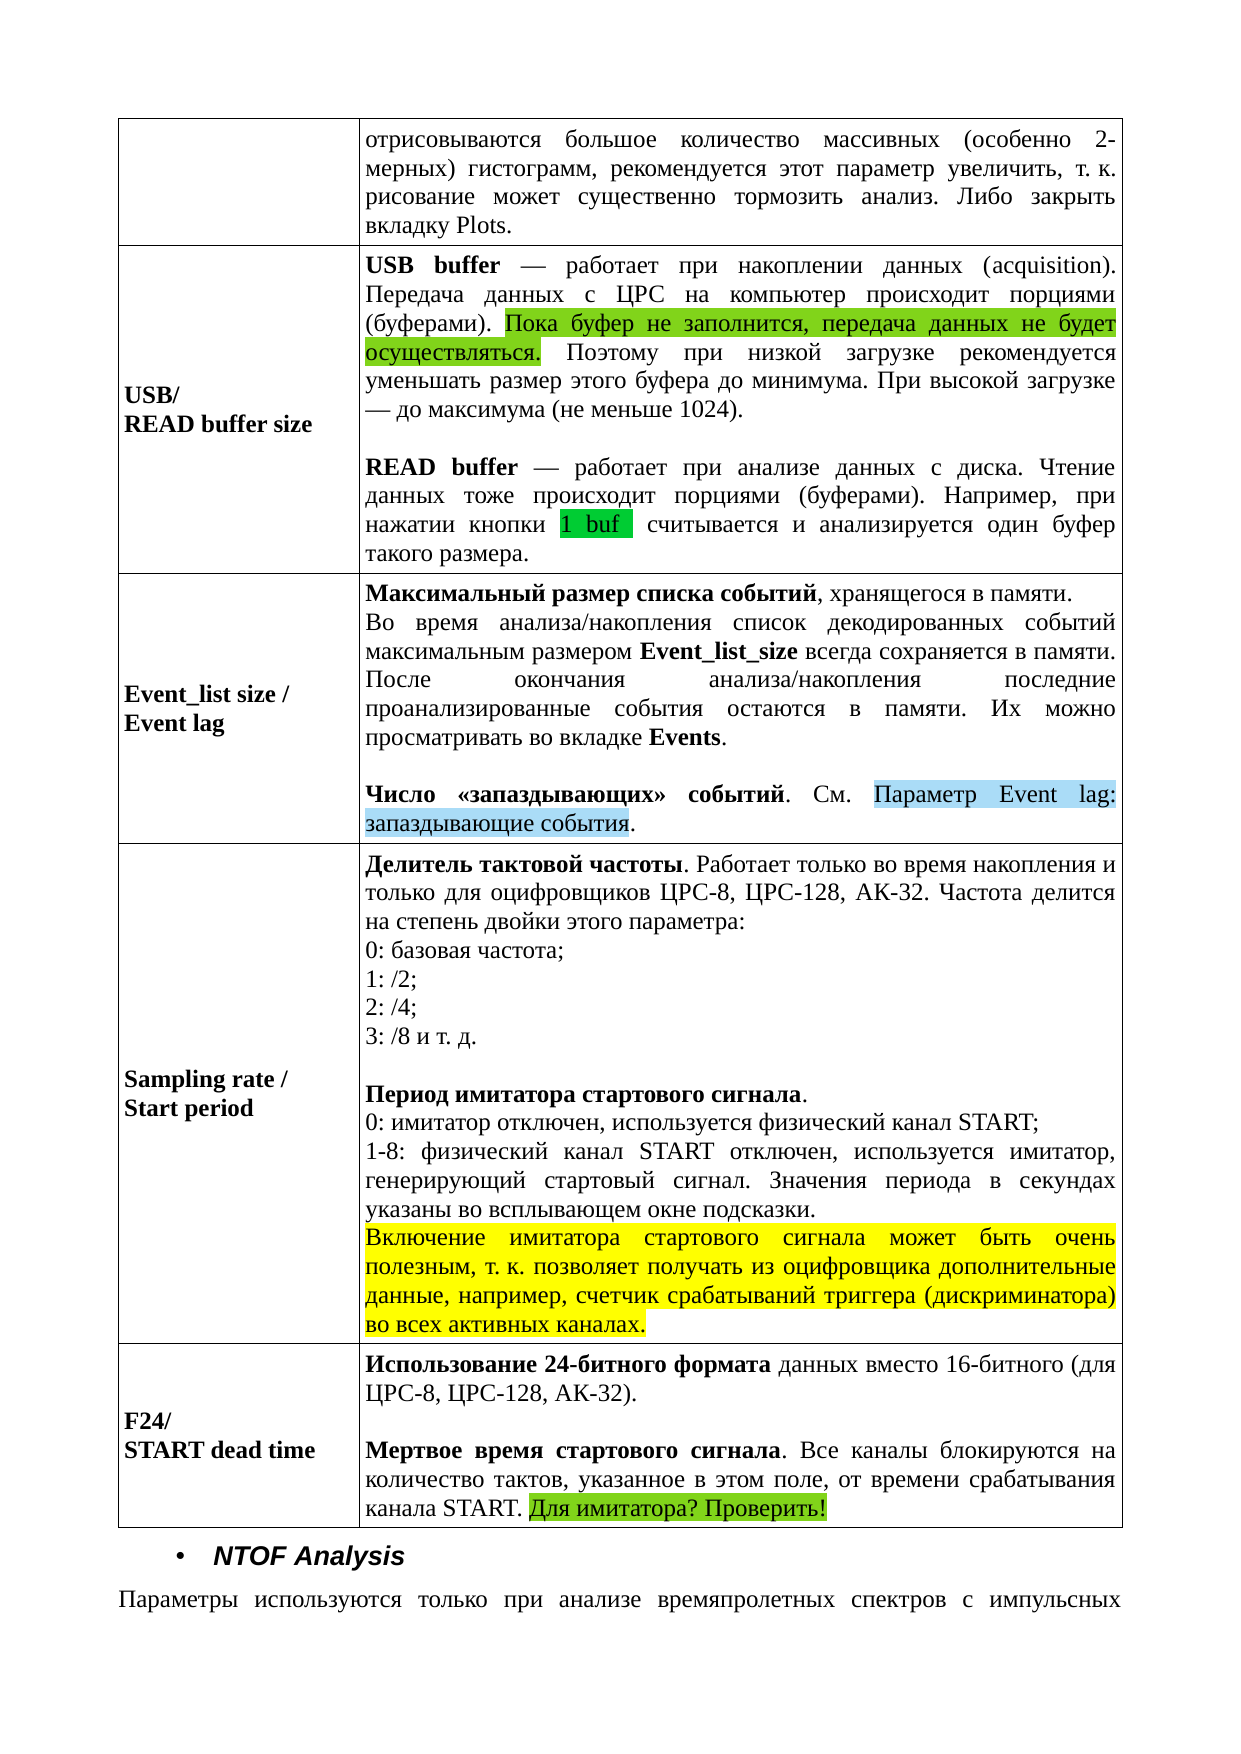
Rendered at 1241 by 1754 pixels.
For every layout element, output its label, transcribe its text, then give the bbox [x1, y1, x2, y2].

table_cell Sampling rate / Start period [119, 844, 359, 1343]
subtitle NTOF Analysis [176, 1540, 1122, 1571]
table_cell USB buffer — работает при накоплении данных (acquisition). Передача данных с ЦРС на компьютер происходит порциями (буферами). Пока буфер не заполнится, передача данных не будет осуществляться. Поэтому при низкой загрузке рекомендуется уменьшать размер этого буфера до минимума. При высокой загрузке — до максимума (не меньше 1024). READ buffer — работает при анализе данных с диска. Чтение данных тоже происходит порциями (буферами). Например, при нажатии кнопки 1 buf считывается и анализируется один буфер такого размера. [360, 246, 1122, 572]
table_cell отрисовываются большое количество массивных (особенно 2-мерных) гистограмм, рекомендуется этот параметр увеличить, т. к. рисование может существенно тормозить анализ. Либо закрыть вкладку Plots. [360, 119, 1122, 245]
table_cell Максимальный размер списка событий, хранящегося в памяти. Во время анализа/накопления список декодированных событий максимальным размером Event_list_size всегда сохраняется в памяти. После окончания анализа/накопления последние проанализированные события остаются в памяти. Их можно просматривать во вкладке Events. Число «запаздывающих» событий. См. Параметр Event lag: запаздывающие события. [360, 574, 1122, 843]
table_cell Делитель тактовой частоты. Работает только во время накопления и только для оцифровщиков ЦРС-8, ЦРС-128, АК-32. Частота делится на степень двойки этого параметра: 0: базовая частота; 1: /2; 2: /4; 3: /8 и т. д. Период имитатора стартового сигнала. 0: имитатор отключен, используется физический канал START; 1-8: физический канал START отключен, используется имитатор, генерирующий стартовый сигнал. Значения периода в секундах указаны во всплывающем окне подсказки. Включение имитатора стартового сигнала может быть очень полезным, т. к. позволяет получать из оцифровщика дополнительные данные, например, счетчик срабатываний триггера (дискриминатора) во всех активных каналах. [360, 844, 1122, 1343]
table_cell Event_list size / Event lag [119, 574, 359, 843]
text Параметры используются только при анализе времяпролетных спектров с импульсных [118, 1584, 1122, 1612]
table_cell Использование 24-битного формата данных вместо 16-битного (для ЦРС-8, ЦРС-128, АК-32). Мертвое время стартового сигнала. Все каналы блокируются на количество тактов, указанное в этом поле, от времени срабатывания канала START. Для имитатора? Проверить! [360, 1344, 1122, 1527]
table_cell [119, 119, 359, 245]
table_cell F24/ START dead time [119, 1344, 359, 1527]
table_cell USB/ READ buffer size [119, 246, 359, 572]
